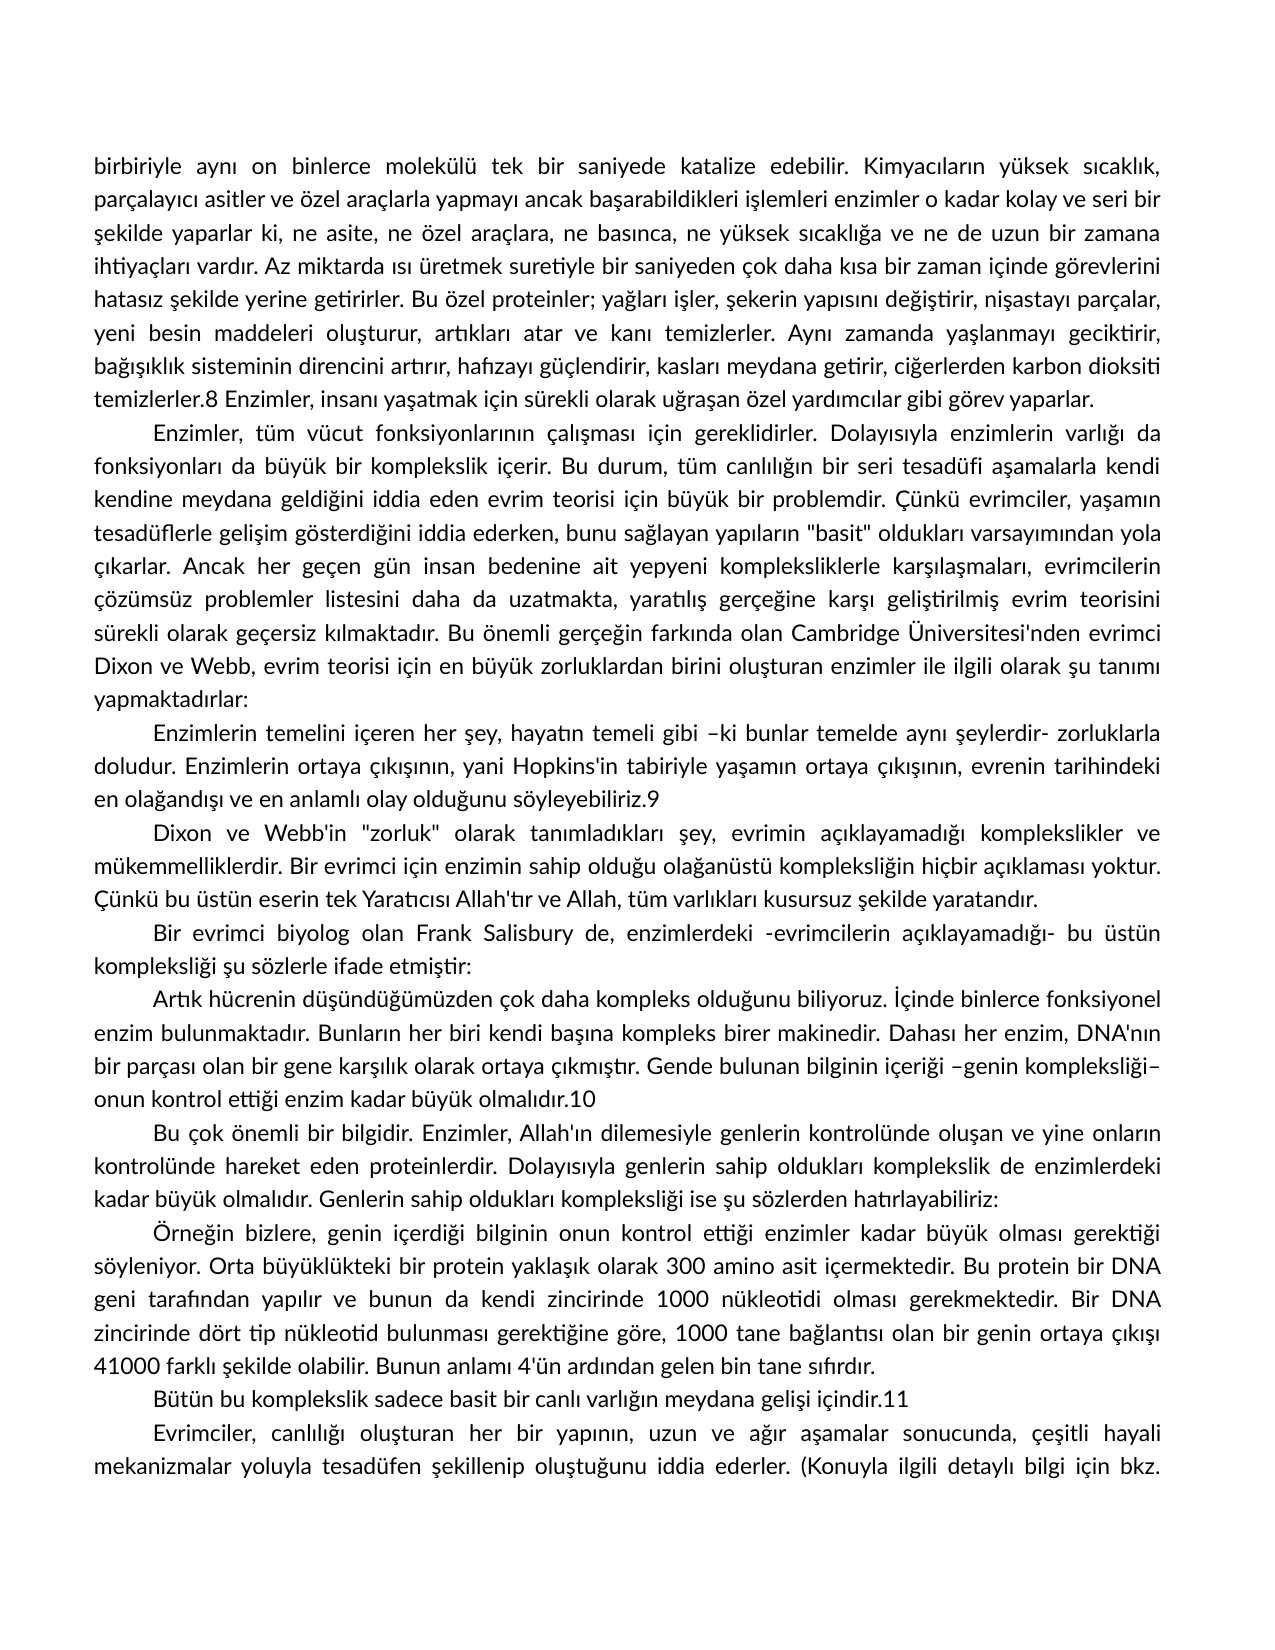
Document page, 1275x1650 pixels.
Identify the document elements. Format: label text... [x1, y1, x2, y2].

text Enzimler, tüm vücut fonksiyonlarının çalışması için gereklidirler. Dolayısıyla enzimlerin varlığı da fonksiyonları da büyük bir komplekslik içerir. Bu durum, tüm canlılığın bir seri tesadüfi aşamalarla kendi kendine meydana geldiğini iddia eden evrim teorisi için büyük bir problemdir. Çünkü evrimciler, yaşamın tesadüflerle gelişim gösterdiğini iddia ederken, bunu sağlayan yapıların "basit" oldukları varsayımından yola çıkarlar. Ancak her geçen gün insan bedenine ait yepyeni kompleksliklerle karşılaşmaları, evrimcilerin çözümsüz problemler listesini daha da uzatmakta, yaratılış gerçeğine karşı geliştirilmiş evrim teorisini sürekli olarak geçersiz kılmaktadır. Bu önemli gerçeğin farkında olan Cambridge Üniversitesi'nden evrimci Dixon ve Webb, evrim teorisi için en büyük zorluklardan birini oluşturan enzimler ile ilgili olarak şu tanımı yapmaktadırlar: [94, 414, 1162, 714]
text Bir evrimci biyolog olan Frank Salisbury de, enzimlerdeki -evrimcilerin açıklayamadığı- bu üstün kompleksliği şu sözlerle ifade etmiştir: [94, 914, 1162, 981]
text Dixon ve Webb'in "zorluk" olarak tanımladıkları şey, evrimin açıklayamadığı komplekslikler ve mükemmelliklerdir. Bir evrimci için enzimin sahip olduğu olağanüstü kompleksliğin hiçbir açıklaması yoktur. Çünkü bu üstün eserin tek Yaratıcısı Allah'tır ve Allah, tüm varlıkları kusursuz şekilde yaratandır. [94, 814, 1162, 914]
text Bu çok önemli bir bilgidir. Enzimler, Allah'ın dilemesiyle genlerin kontrolünde oluşan ve yine onların kontrolünde hareket eden proteinlerdir. Dolayısıyla genlerin sahip oldukları komplekslik de enzimlerdeki kadar büyük olmalıdır. Genlerin sahip oldukları kompleksliği ise şu sözlerden hatırlayabiliriz: [94, 1114, 1162, 1214]
text Artık hücrenin düşündüğümüzden çok daha kompleks olduğunu biliyoruz. İçinde binlerce fonksiyonel enzim bulunmaktadır. Bunların her biri kendi başına kompleks birer makinedir. Dahası her enzim, DNA'nın bir parçası olan bir gene karşılık olarak ortaya çıkmıştır. Gende bulunan bilginin içeriği –genin kompleksliği– onun kontrol ettiği enzim kadar büyük olmalıdır.10 [94, 981, 1162, 1114]
text Bütün bu komplekslik sadece basit bir canlı varlığın meydana gelişi içindir.11 [94, 1381, 1162, 1414]
text Evrimciler, canlılığı oluşturan her bir yapının, uzun ve ağır aşamalar sonucunda, çeşitli hayali mekanizmalar yoluyla tesadüfen şekillenip oluştuğunu iddia ederler. (Konuyla ilgili detaylı bilgi için bkz. [94, 1414, 1162, 1481]
text Enzimlerin temelini içeren her şey, hayatın temeli gibi –ki bunlar temelde aynı şeylerdir- zorluklarla doludur. Enzimlerin ortaya çıkışının, yani Hopkins'in tabiriyle yaşamın ortaya çıkışının, evrenin tarihindeki en olağandışı ve en anlamlı olay olduğunu söyleyebiliriz.9 [94, 714, 1162, 814]
text Örneğin bizlere, genin içerdiği bilginin onun kontrol ettiği enzimler kadar büyük olması gerektiği söyleniyor. Orta büyüklükteki bir protein yaklaşık olarak 300 amino asit içermektedir. Bu protein bir DNA geni tarafından yapılır ve bunun da kendi zincirinde 1000 nükleotidi olması gerekmektedir. Bir DNA zincirinde dört tip nükleotid bulunması gerektiğine göre, 1000 tane bağlantısı olan bir genin ortaya çıkışı 41000 farklı şekilde olabilir. Bunun anlamı 4'ün ardından gelen bin tane sıfırdır. [94, 1214, 1162, 1381]
text birbiriyle aynı on binlerce molekülü tek bir saniyede katalize edebilir. Kimyacıların yüksek sıcaklık, parçalayıcı asitler ve özel araçlarla yapmayı ancak başarabildikleri işlemleri enzimler o kadar kolay ve seri bir şekilde yaparlar ki, ne asite, ne özel araçlara, ne basınca, ne yüksek sıcaklığa ve ne de uzun bir zamana ihtiyaçları vardır. Az miktarda ısı üretmek suretiyle bir saniyeden çok daha kısa bir zaman içinde görevlerini hatasız şekilde yerine getirirler. Bu özel proteinler; yağları işler, şekerin yapısını değiştirir, nişastayı parçalar, yeni besin maddeleri oluşturur, artıkları atar ve kanı temizlerler. Aynı zamanda yaşlanmayı geciktirir, bağışıklık sisteminin direncini artırır, hafızayı güçlendirir, kasları meydana getirir, ciğerlerden karbon dioksiti temizlerler.8 Enzimler, insanı yaşatmak için sürekli olarak uğraşan özel yardımcılar gibi görev yaparlar. [94, 148, 1162, 414]
